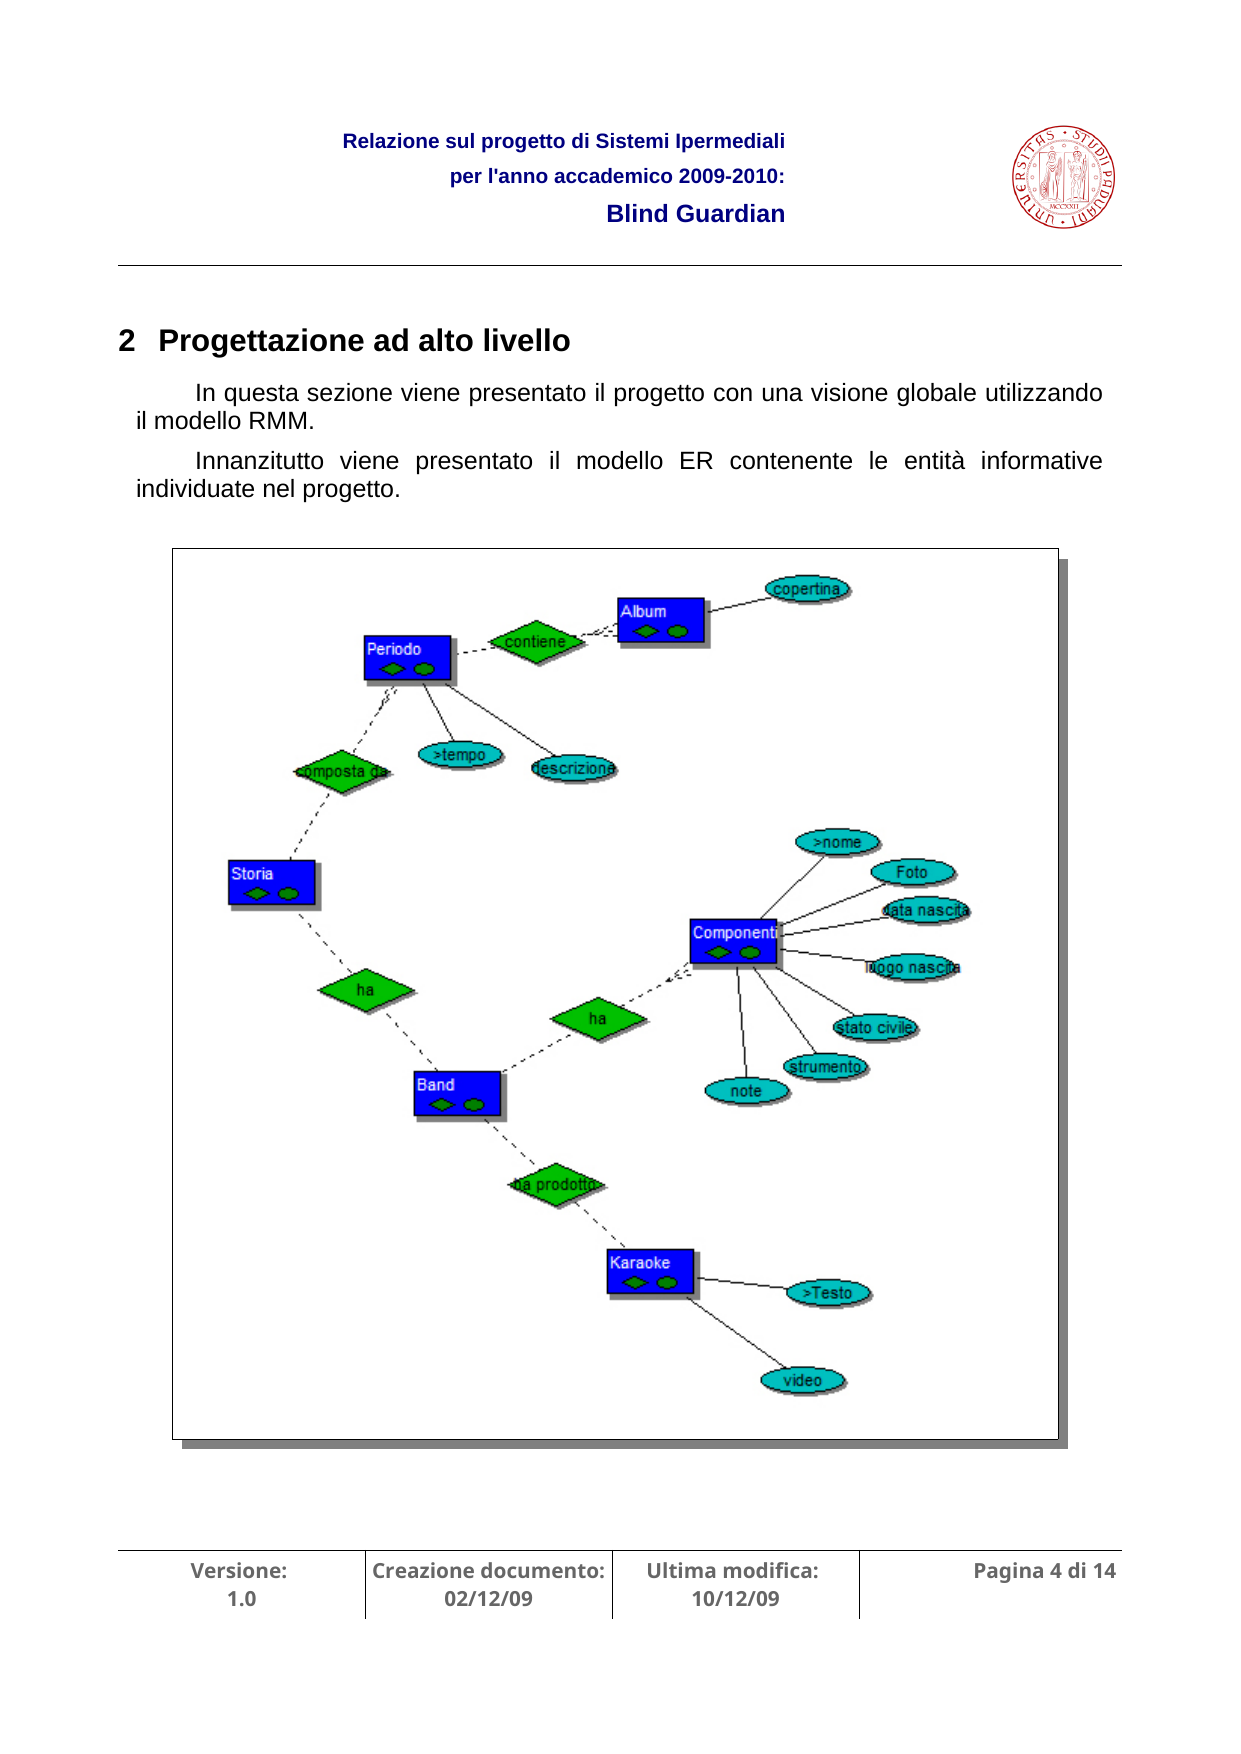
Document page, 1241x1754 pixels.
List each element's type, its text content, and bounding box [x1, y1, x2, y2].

picture [174, 551, 1055, 1436]
text Innanzitutto viene presentato il modello ER contenente le entità informative individuate nel progetto. [136, 447, 1104, 503]
text In questa sezione viene presentato il progetto con una visione globale utilizzando il modello RMM. [136, 379, 1104, 435]
picture [1010, 123, 1117, 231]
subtitle Progettazione ad alto livello [118, 323, 1122, 358]
